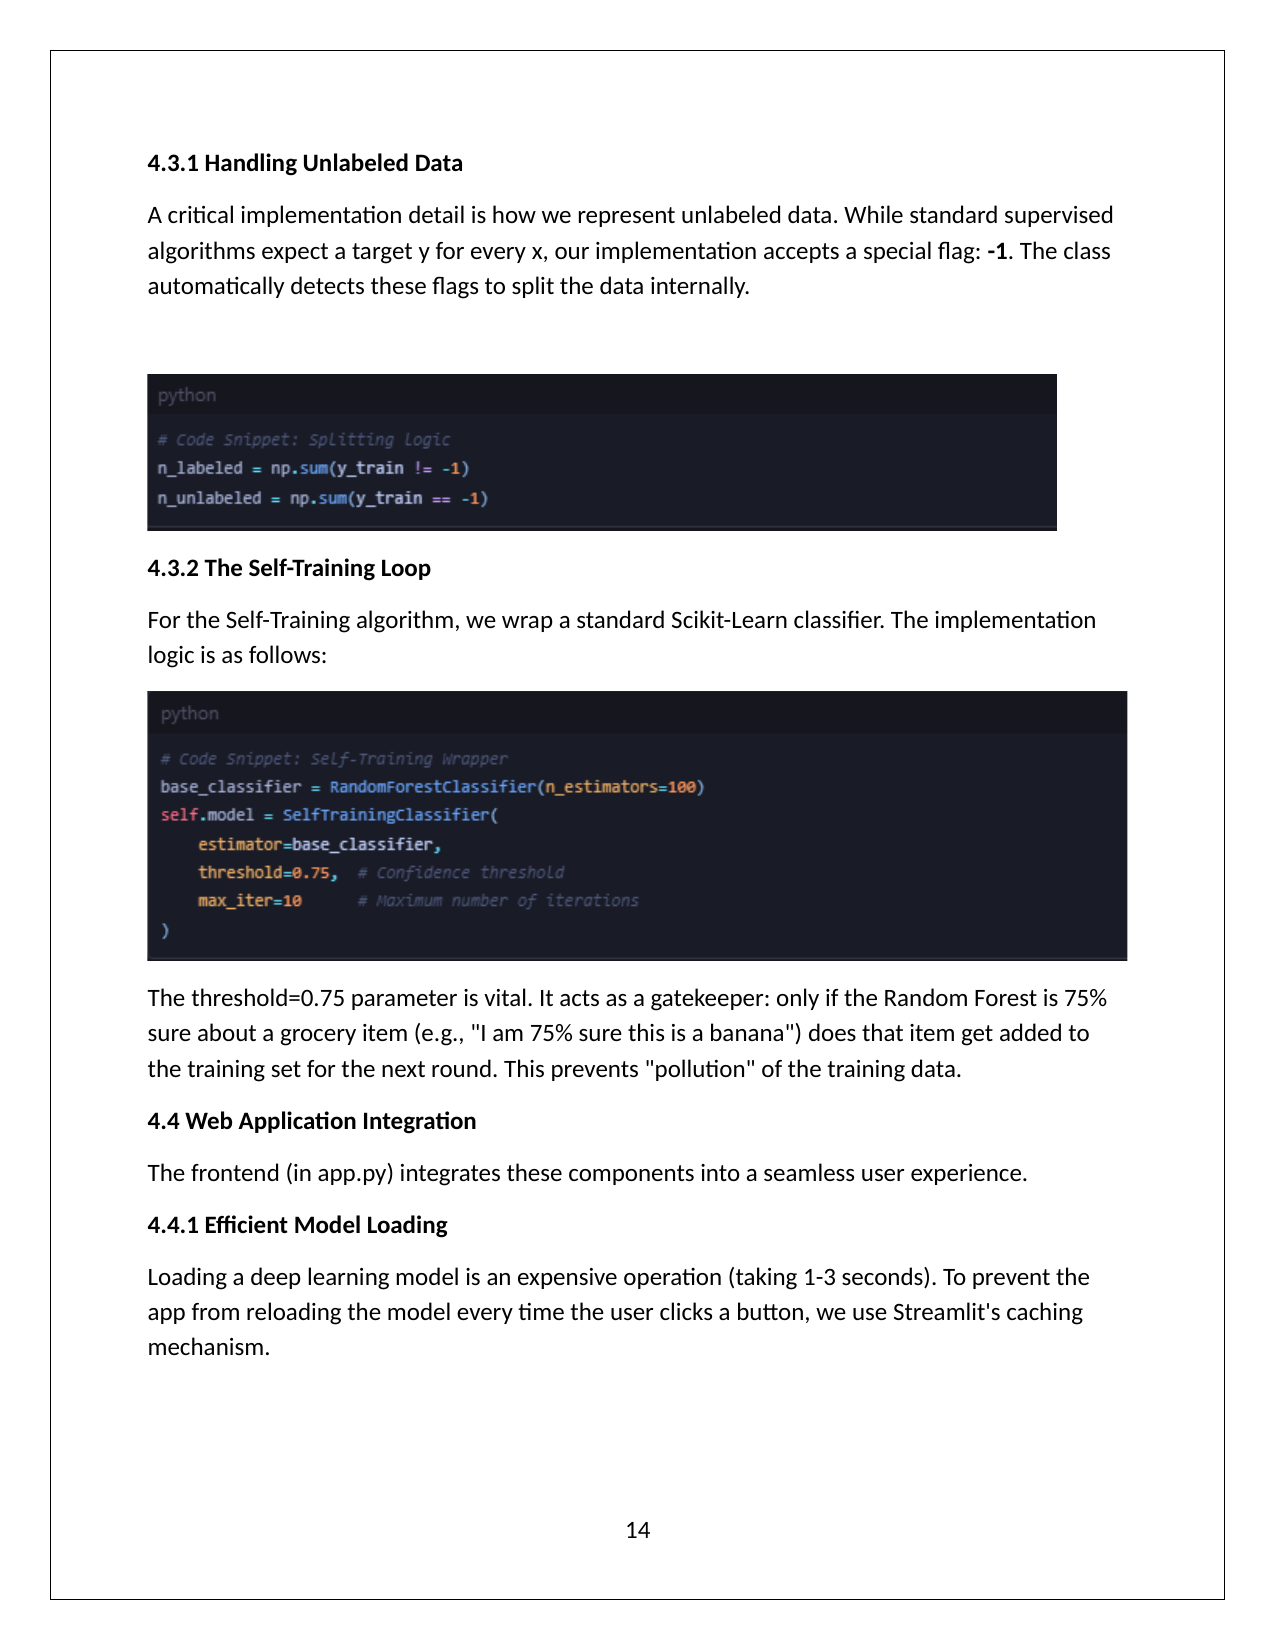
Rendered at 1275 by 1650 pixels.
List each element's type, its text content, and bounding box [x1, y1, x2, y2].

text 4.3.1 Handling Unlabeled Data [147, 147, 1127, 178]
text 4.4 Web Application Integration [147, 1105, 1127, 1135]
text The frontend (in app.py) integrates these components into a seamless user experience. [147, 1157, 1127, 1187]
picture [147, 691, 1128, 961]
text 4.4.1 Efficient Model Loading [147, 1209, 1127, 1239]
picture [147, 374, 1057, 531]
text The threshold=0.75 parameter is vital. It acts as a gatekeeper: only if the Random Forest is 75% sure about a grocery item (e.g., "I am 75% sure this is a banana") does that item get added to the training set for the next round. This prevents "pollution" of the training data. [147, 982, 1127, 1083]
text For the Self-Training algorithm, we wrap a standard Scikit-Learn classifier. The implementation logic is as follows: [147, 604, 1127, 669]
text Loading a deep learning model is an expensive operation (taking 1-3 seconds). To prevent the app from reloading the model every time the user clicks a button, we use Streamlit's caching mechanism. [147, 1261, 1127, 1362]
text A critical implementation detail is how we represent unlabeled data. While standard supervised algorithms expect a target y for every x, our implementation accepts a special flag: -1. The class automatically detects these flags to split the data internally. [147, 199, 1127, 301]
text 4.3.2 The Self-Training Loop [147, 552, 1127, 582]
